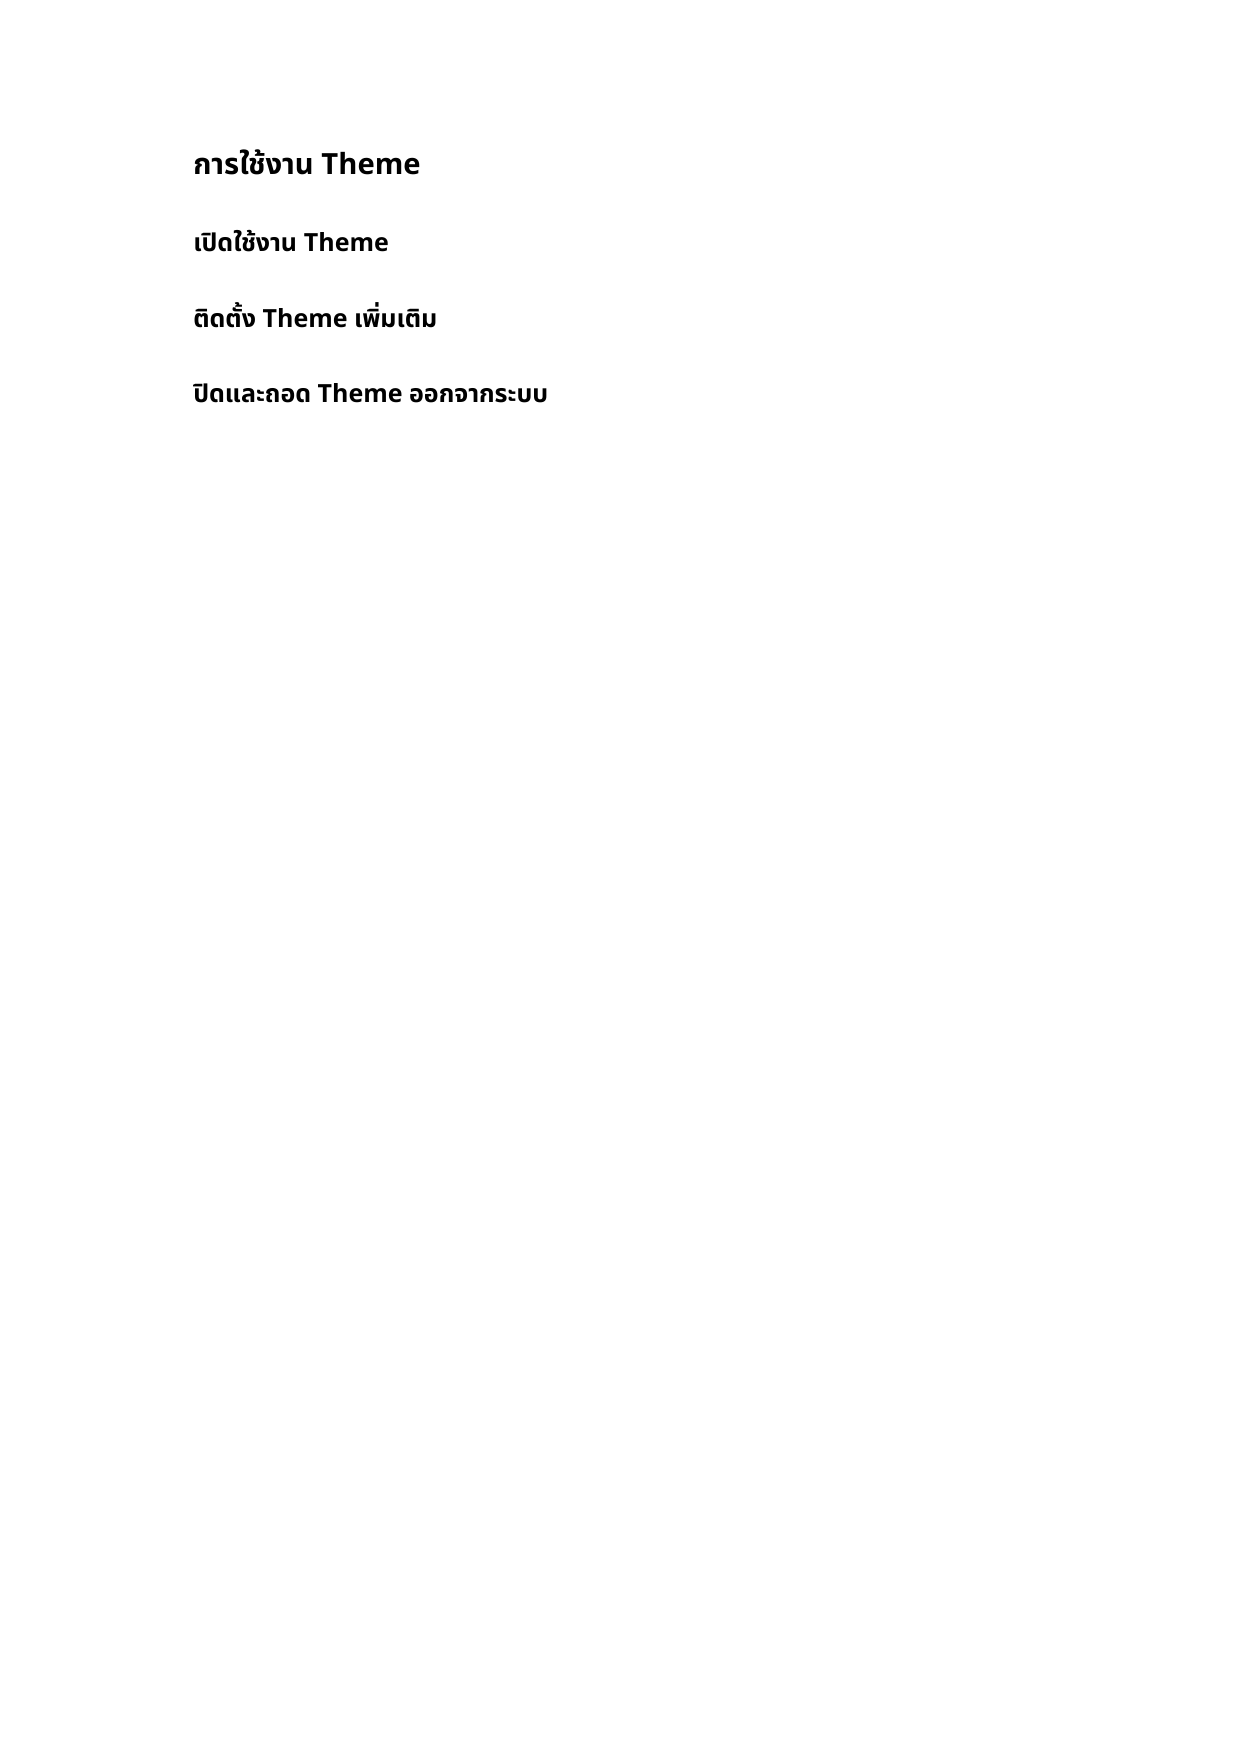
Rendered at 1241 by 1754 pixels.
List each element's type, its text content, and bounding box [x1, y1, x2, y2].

subtitle ปิดและถอด Theme ออกจากระบบ [118, 376, 1122, 414]
subtitle เปิดใช้งาน Theme [118, 225, 1122, 263]
subtitle ติดตั้ง Theme เพิ่มเติม [118, 300, 1122, 338]
subtitle การใช้งาน Theme [193, 143, 1122, 187]
